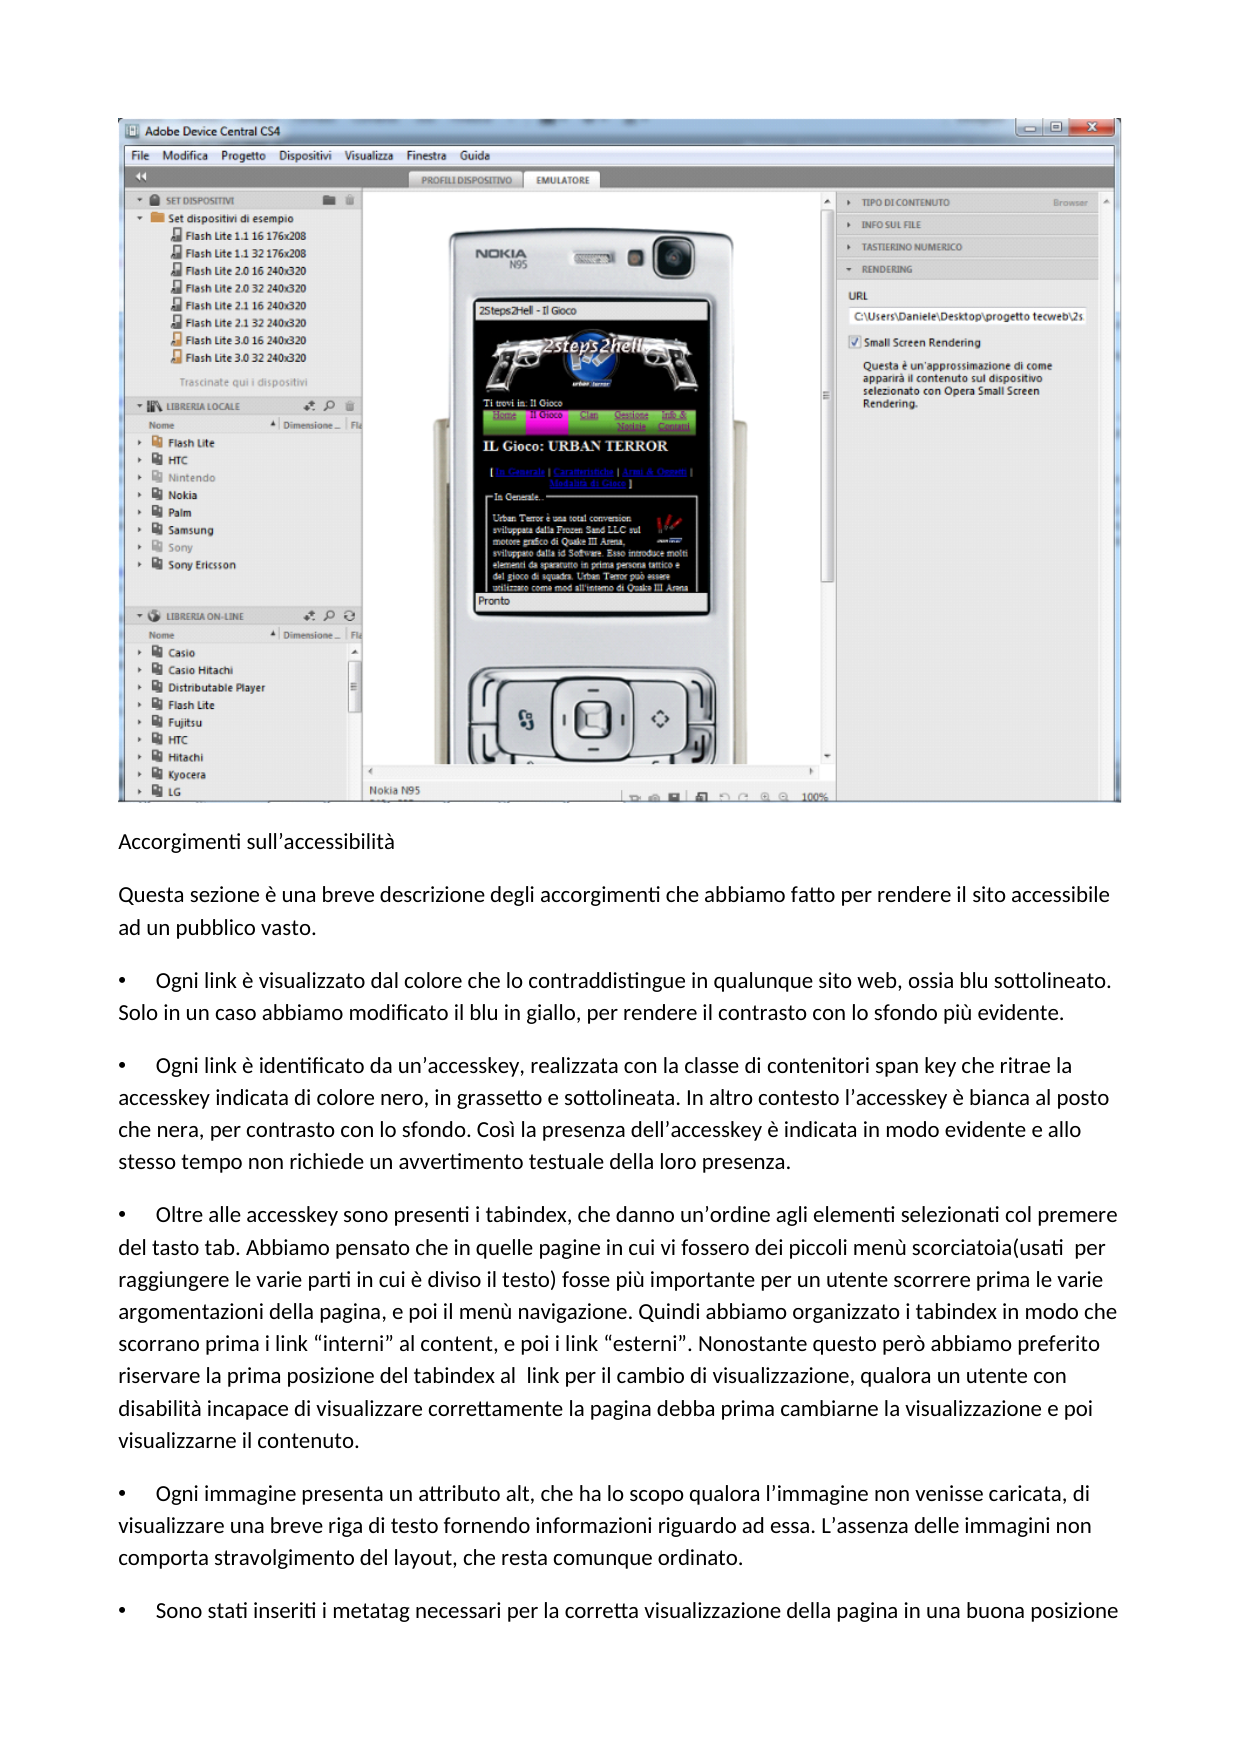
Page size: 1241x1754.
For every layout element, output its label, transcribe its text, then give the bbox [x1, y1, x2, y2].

list Oltre alle accesskey sono presenti i tabindex, che danno un’ordine agli elementi selezionati col premere del tasto tab. Abbiamo pensato che in quelle pagine in cui vi fossero dei piccoli menù scorciatoia(usati per raggiungere le varie parti in cui è diviso il testo) fosse più importante per un utente scorrere prima le varie argomentazioni della pagina, e poi il menù navigazione. Quindi abbiamo organizzato i tabindex in modo che scorrano prima i link “interni” al content, e poi i link “esterni”. Nonostante questo però abbiamo preferito riservare la prima posizione del tabindex al link per il cambio di visualizzazione, qualora un utente con disabilità incapace di visualizzare correttamente la pagina debba prima cambiarne la visualizzazione e poi visualizzarne il contenuto. [81, 1201, 1122, 1454]
list Ogni immagine presenta un attributo alt, che ha lo scopo qualora l’immagine non venisse caricata, di visualizzare una breve riga di testo fornendo informazioni riguardo ad essa. L’assenza delle immagini non comporta stravolgimento del layout, che resta comunque ordinato. [81, 1479, 1122, 1571]
list Ogni link è visualizzato dal colore che lo contraddistingue in qualunque sito web, ossia blu sottolineato. Solo in un caso abbiamo modificato il blu in giallo, per rendere il contrasto con lo sfondo più evidente. [81, 966, 1122, 1026]
text Questa sezione è una breve descrizione degli accorgimenti che abbiamo fatto per rendere il sito accessibile ad un pubblico vasto. [118, 881, 1122, 941]
list Ogni link è identificato da un’accesskey, realizzata con la classe di contenitori span key che ritrae la accesskey indicata di colore nero, in grassetto e sottolineata. In altro contesto l’accesskey è bianca al posto che nera, per contrasto con lo sfondo. Così la presenza dell’accesskey è indicata in modo evidente e allo stesso tempo non richiede un avvertimento testuale della loro presenza. [81, 1051, 1122, 1176]
list Sono stati inseriti i metatag necessari per la corretta visualizzazione della pagina in una buona posizione [81, 1596, 1122, 1624]
text Accorgimenti sull’accessibilità [118, 827, 1122, 856]
